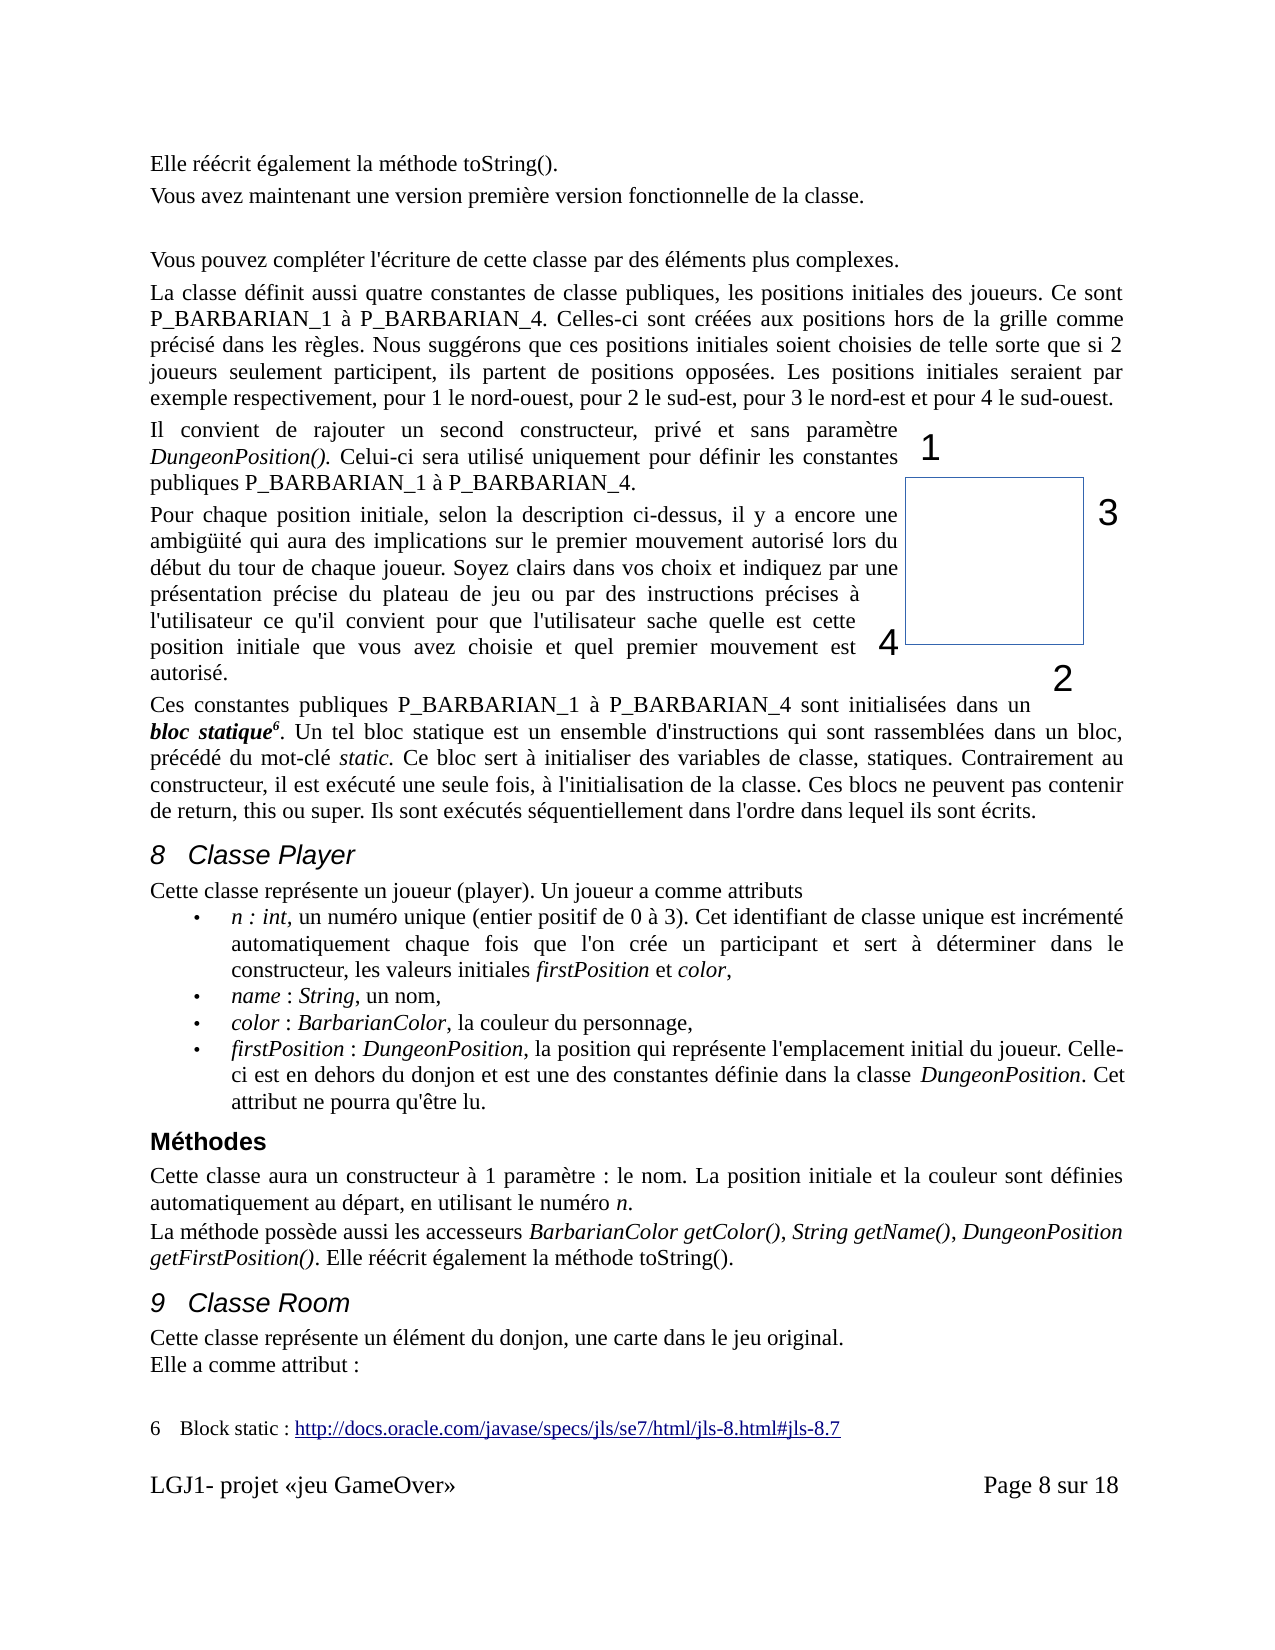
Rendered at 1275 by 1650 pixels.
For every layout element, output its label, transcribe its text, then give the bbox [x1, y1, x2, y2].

text Cette classe représente un élément du donjon, une carte dans le jeu original. [150, 1324, 1125, 1351]
subtitle Classe Player [150, 839, 1125, 871]
text Cette classe aura un constructeur à 1 paramètre : le nom. La position initiale et la couleur sont définies automatiquement au départ, en utilisant le numéro n. [150, 1162, 1125, 1215]
subtitle Méthodes [150, 1127, 1125, 1156]
text Vous pouvez compléter l'écriture de cette classe par des éléments plus complexes. [150, 247, 1125, 273]
text Elle a comme attribut : [150, 1351, 1125, 1377]
text Cette classe représente un joueur (player). Un joueur a comme attributs [150, 877, 1125, 903]
subtitle Classe Room [150, 1287, 1125, 1318]
list firstPosition : DungeonPosition, la position qui représente l'emplacement initial du joueur. Celle-ci est en dehors du donjon et est une des constantes définie dans la classe DungeonPosition. Cet attribut ne pourra qu'être lu. [193, 1035, 1125, 1114]
text Block static : http://docs.oracle.com/javase/specs/jls/se7/html/jls-8.html#jls-8.7 [150, 1416, 1125, 1440]
text Elle réécrit également la méthode toString(). [150, 150, 1125, 176]
list name : String, un nom, [193, 982, 1125, 1009]
text Il convient de rajouter un second constructeur, privé et sans paramètre DungeonPosition(). Celui-ci sera utilisé uniquement pour définir les constantes publiques P_BARBARIAN_1 à P_BARBARIAN_4. [150, 416, 1125, 495]
list n : int, un numéro unique (entier positif de 0 à 3). Cet identifiant de classe unique est incrémenté automatiquement chaque fois que l'on crée un participant et sert à déterminer dans le constructeur, les valeurs initiales firstPosition et color, [193, 903, 1125, 982]
text Pour chaque position initiale, selon la description ci-dessus, il y a encore une ambigüité qui aura des implications sur le premier mouvement autorisé lors du début du tour de chaque joueur. Soyez clairs dans vos choix et indiquez par une présentation précise du plateau de jeu ou par des instructions précises à l'utilisateur ce qu'il convient pour que l'utilisateur sache quelle est cette position initiale que vous avez choisie et quel premier mouvement est autorisé. [150, 501, 1125, 686]
text La méthode possède aussi les accesseurs BarbarianColor getColor(), String getName(), DungeonPosition getFirstPosition(). Elle réécrit également la méthode toString(). [150, 1218, 1125, 1271]
text Vous avez maintenant une version première version fonctionnelle de la classe. [150, 182, 1125, 208]
list color : BarbarianColor, la couleur du personnage, [193, 1009, 1125, 1035]
text La classe définit aussi quatre constantes de classe publiques, les positions initiales des joueurs. Ce sont P_BARBARIAN_1 à P_BARBARIAN_4. Celles-ci sont créées aux positions hors de la grille comme précisé dans les règles. Nous suggérons que ces positions initiales soient choisies de telle sorte que si 2 joueurs seulement participent, ils partent de positions opposées. Les positions initiales seraient par exemple respectivement, pour 1 le nord-ouest, pour 2 le sud-est, pour 3 le nord-est et pour 4 le sud-ouest. [150, 279, 1125, 411]
text Ces constantes publiques P_BARBARIAN_1 à P_BARBARIAN_4 sont initialisées dans un bloc statique. Un tel bloc statique est un ensemble d'instructions qui sont rassemblées dans un bloc, précédé du mot-clé static. Ce bloc sert à initialiser des variables de classe, statiques. Contrairement au constructeur, il est exécuté une seule fois, à l'initialisation de la classe. Ces blocs ne peuvent pas contenir de return, this ou super. Ils sont exécutés séquentiellement dans l'ordre dans lequel ils sont écrits. [150, 692, 1125, 823]
